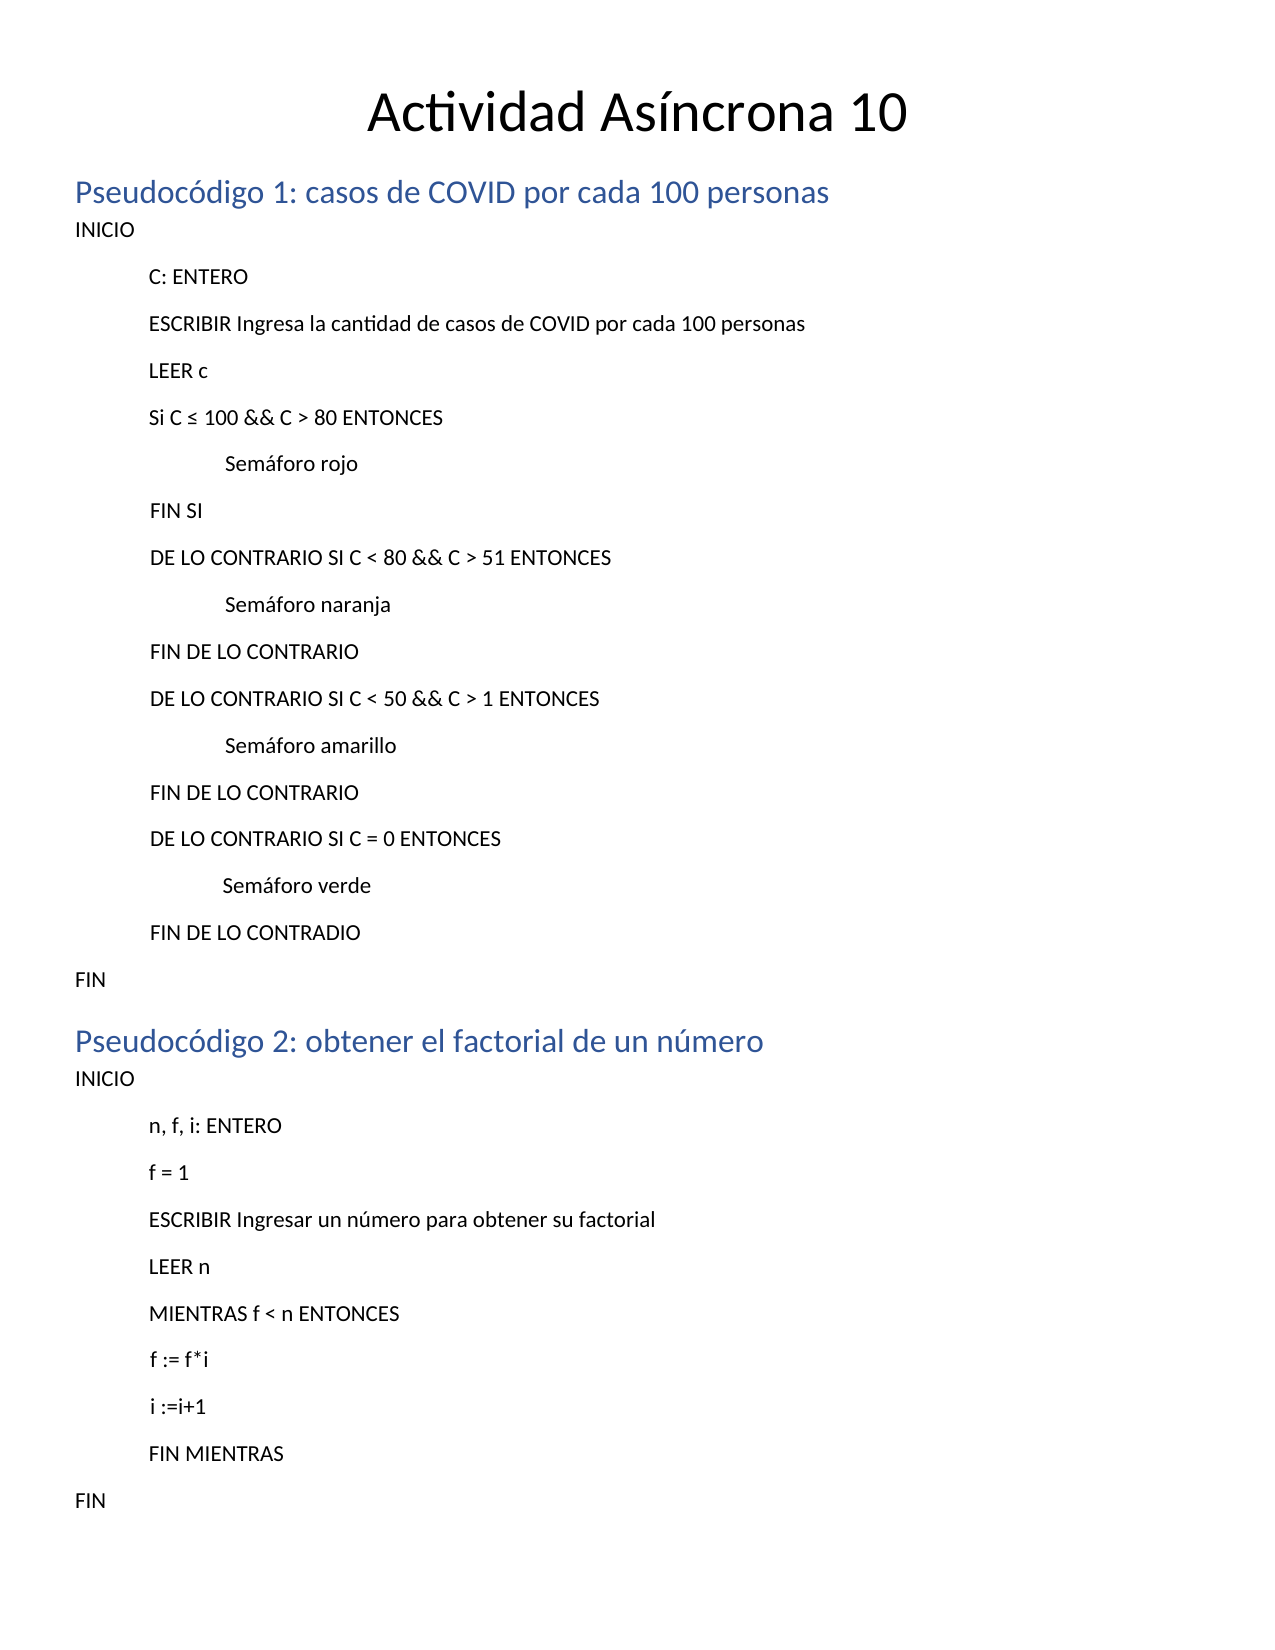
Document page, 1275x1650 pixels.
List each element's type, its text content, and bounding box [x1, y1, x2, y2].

text ESCRIBIR Ingresar un número para obtener su factorial [75, 1205, 1200, 1233]
text FIN MIENTRAS [75, 1439, 1200, 1467]
text f = 1 [75, 1158, 1200, 1186]
text INICIO [75, 215, 1200, 243]
text Semáforo rojo [75, 449, 1200, 478]
text DE LO CONTRARIO SI C < 50 && C > 1 ENTONCES [75, 684, 1200, 712]
text i :=i+1 [75, 1392, 1200, 1421]
text MIENTRAS f < n ENTONCES [75, 1299, 1200, 1327]
subtitle Pseudocódigo 1: casos de COVID por cada 100 personas [75, 171, 1200, 212]
text f := f*i [75, 1346, 1200, 1374]
text ESCRIBIR Ingresa la cantidad de casos de COVID por cada 100 personas [75, 309, 1200, 337]
text FIN DE LO CONTRARIO [75, 778, 1200, 806]
title Actividad Asíncrona 10 [75, 75, 1200, 146]
text C: ENTERO [75, 262, 1200, 290]
text FIN [75, 1486, 1200, 1514]
text n, f, i: ENTERO [75, 1111, 1200, 1139]
text Semáforo amarillo [75, 731, 1200, 759]
text Si C ≤ 100 && C > 80 ENTONCES [75, 403, 1200, 431]
text FIN [75, 965, 1200, 993]
text FIN SI [75, 496, 1200, 524]
text LEER n [75, 1252, 1200, 1280]
text Semáforo naranja [75, 590, 1200, 618]
text DE LO CONTRARIO SI C < 80 && C > 51 ENTONCES [75, 543, 1200, 571]
text FIN DE LO CONTRADIO [75, 918, 1200, 946]
text Semáforo verde [149, 871, 1200, 899]
text FIN DE LO CONTRARIO [75, 637, 1200, 665]
text LEER c [75, 356, 1200, 384]
subtitle Pseudocódigo 2: obtener el factorial de un número [75, 1020, 1200, 1061]
text DE LO CONTRARIO SI C = 0 ENTONCES [75, 824, 1200, 853]
text INICIO [75, 1064, 1200, 1092]
